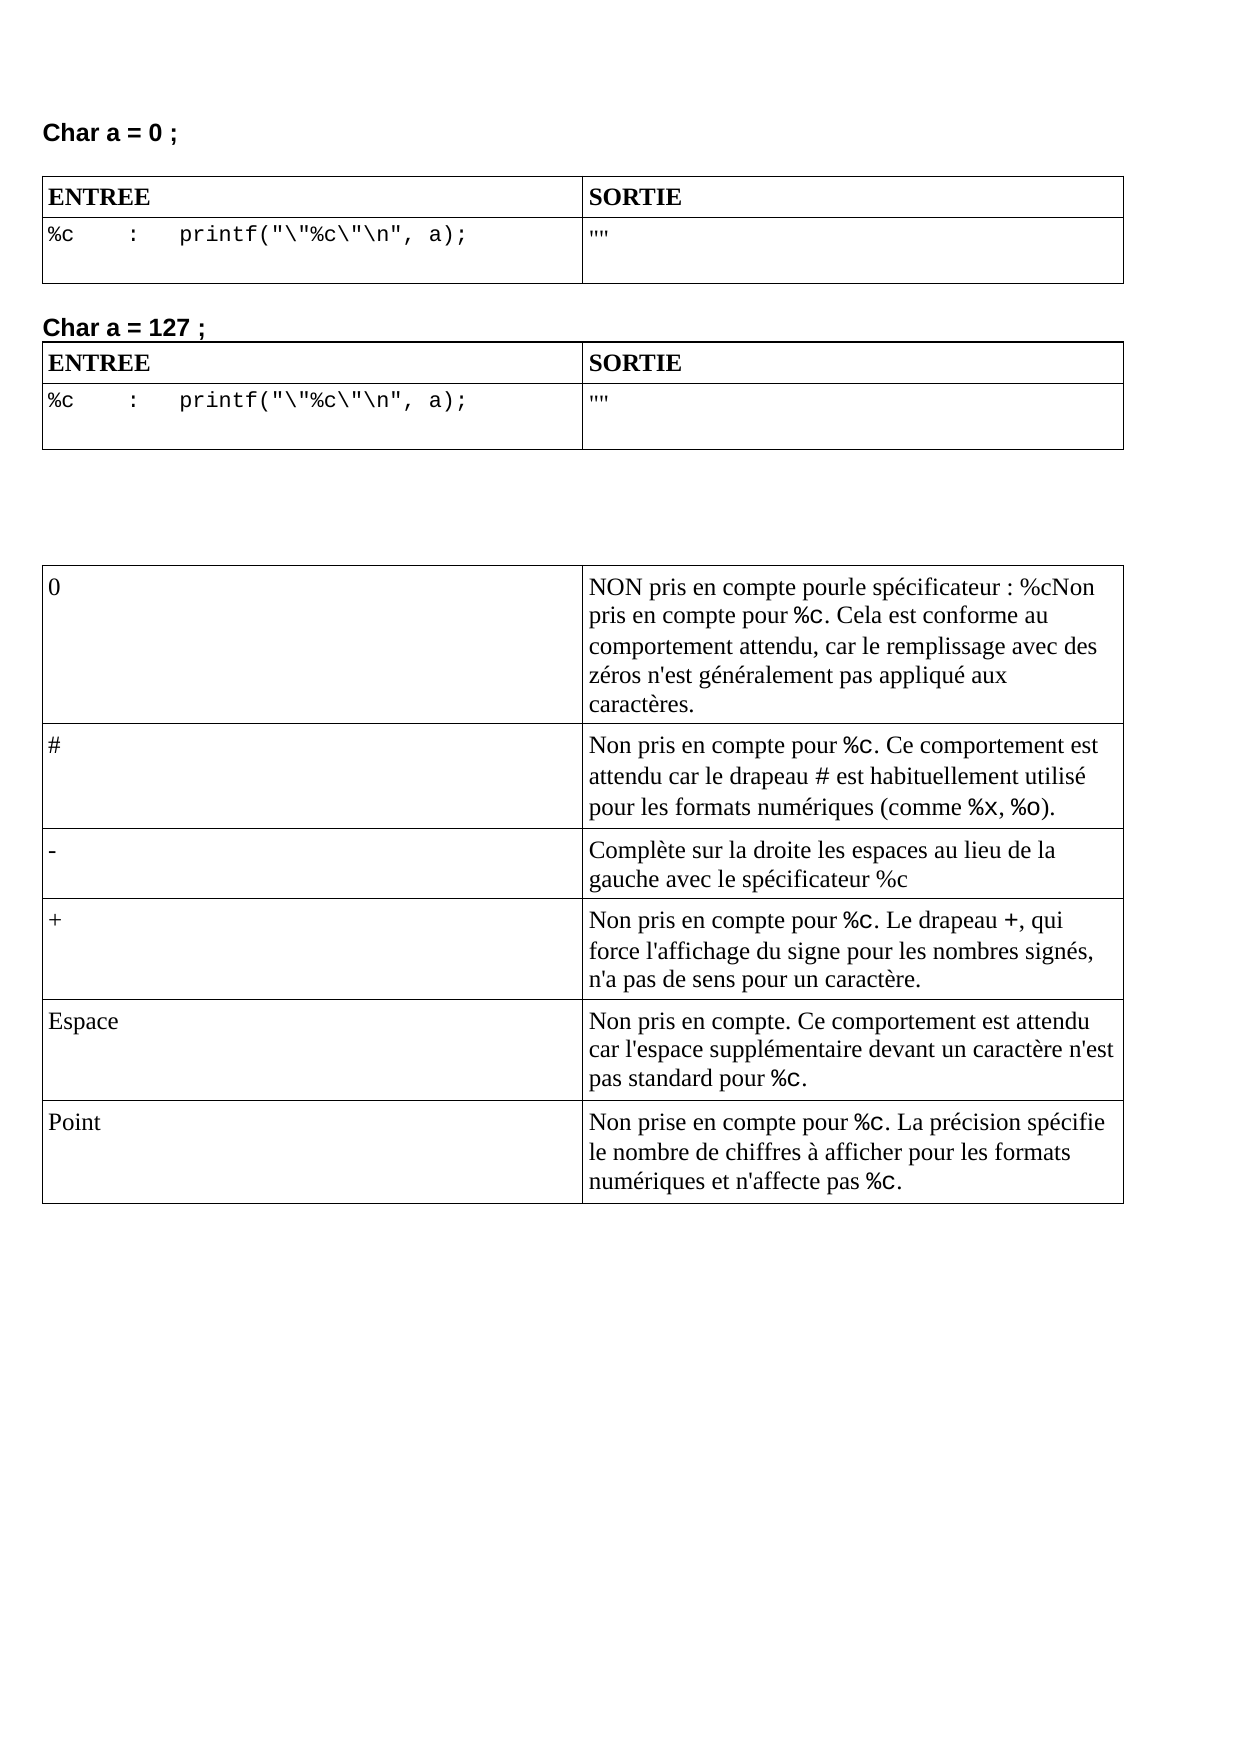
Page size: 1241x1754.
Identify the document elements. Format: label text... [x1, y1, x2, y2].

table_cell Non pris en compte. Ce comportement est attendu car l'espace supplémentaire devant un caractère n'est pas standard pour %c. [583, 1000, 1123, 1100]
subtitle Char a = 0 ; [42, 118, 1123, 147]
table_header ENTREE [43, 177, 582, 217]
table_cell Complète sur la droite les espaces au lieu de la gauche avec le spécificateur %c [583, 829, 1123, 898]
table_cell "" [583, 384, 1123, 449]
table_cell + [43, 899, 582, 999]
table_cell "" [583, 218, 1123, 283]
table_cell Point [43, 1101, 582, 1203]
table_cell # [43, 724, 582, 828]
subtitle Char a = 127 ; [42, 313, 1123, 341]
table_header ENTREE [43, 343, 582, 383]
table_cell %c : printf("\"%c\"\n", a); [43, 218, 582, 283]
table_header NON pris en compte pourle spécificateur : %cNon pris en compte pour %c. Cela est conforme au comportement attendu, car le remplissage avec des zéros n'est généralement pas appliqué aux caractères. [583, 566, 1123, 723]
table_cell Non pris en compte pour %c. Ce comportement est attendu car le drapeau # est habituellement utilisé pour les formats numériques (comme %x, %o). [583, 724, 1123, 828]
table_cell Non pris en compte pour %c. Le drapeau +, qui force l'affichage du signe pour les nombres signés, n'a pas de sens pour un caractère. [583, 899, 1123, 999]
table_header SORTIE [583, 177, 1123, 217]
table_cell - [43, 829, 582, 898]
table_cell Non prise en compte pour %c. La précision spécifie le nombre de chiffres à afficher pour les formats numériques et n'affecte pas %c. [583, 1101, 1123, 1203]
table_cell %c : printf("\"%c\"\n", a); [43, 384, 582, 449]
table_header 0 [43, 566, 582, 723]
table_header SORTIE [583, 343, 1123, 383]
table_cell Espace [43, 1000, 582, 1100]
